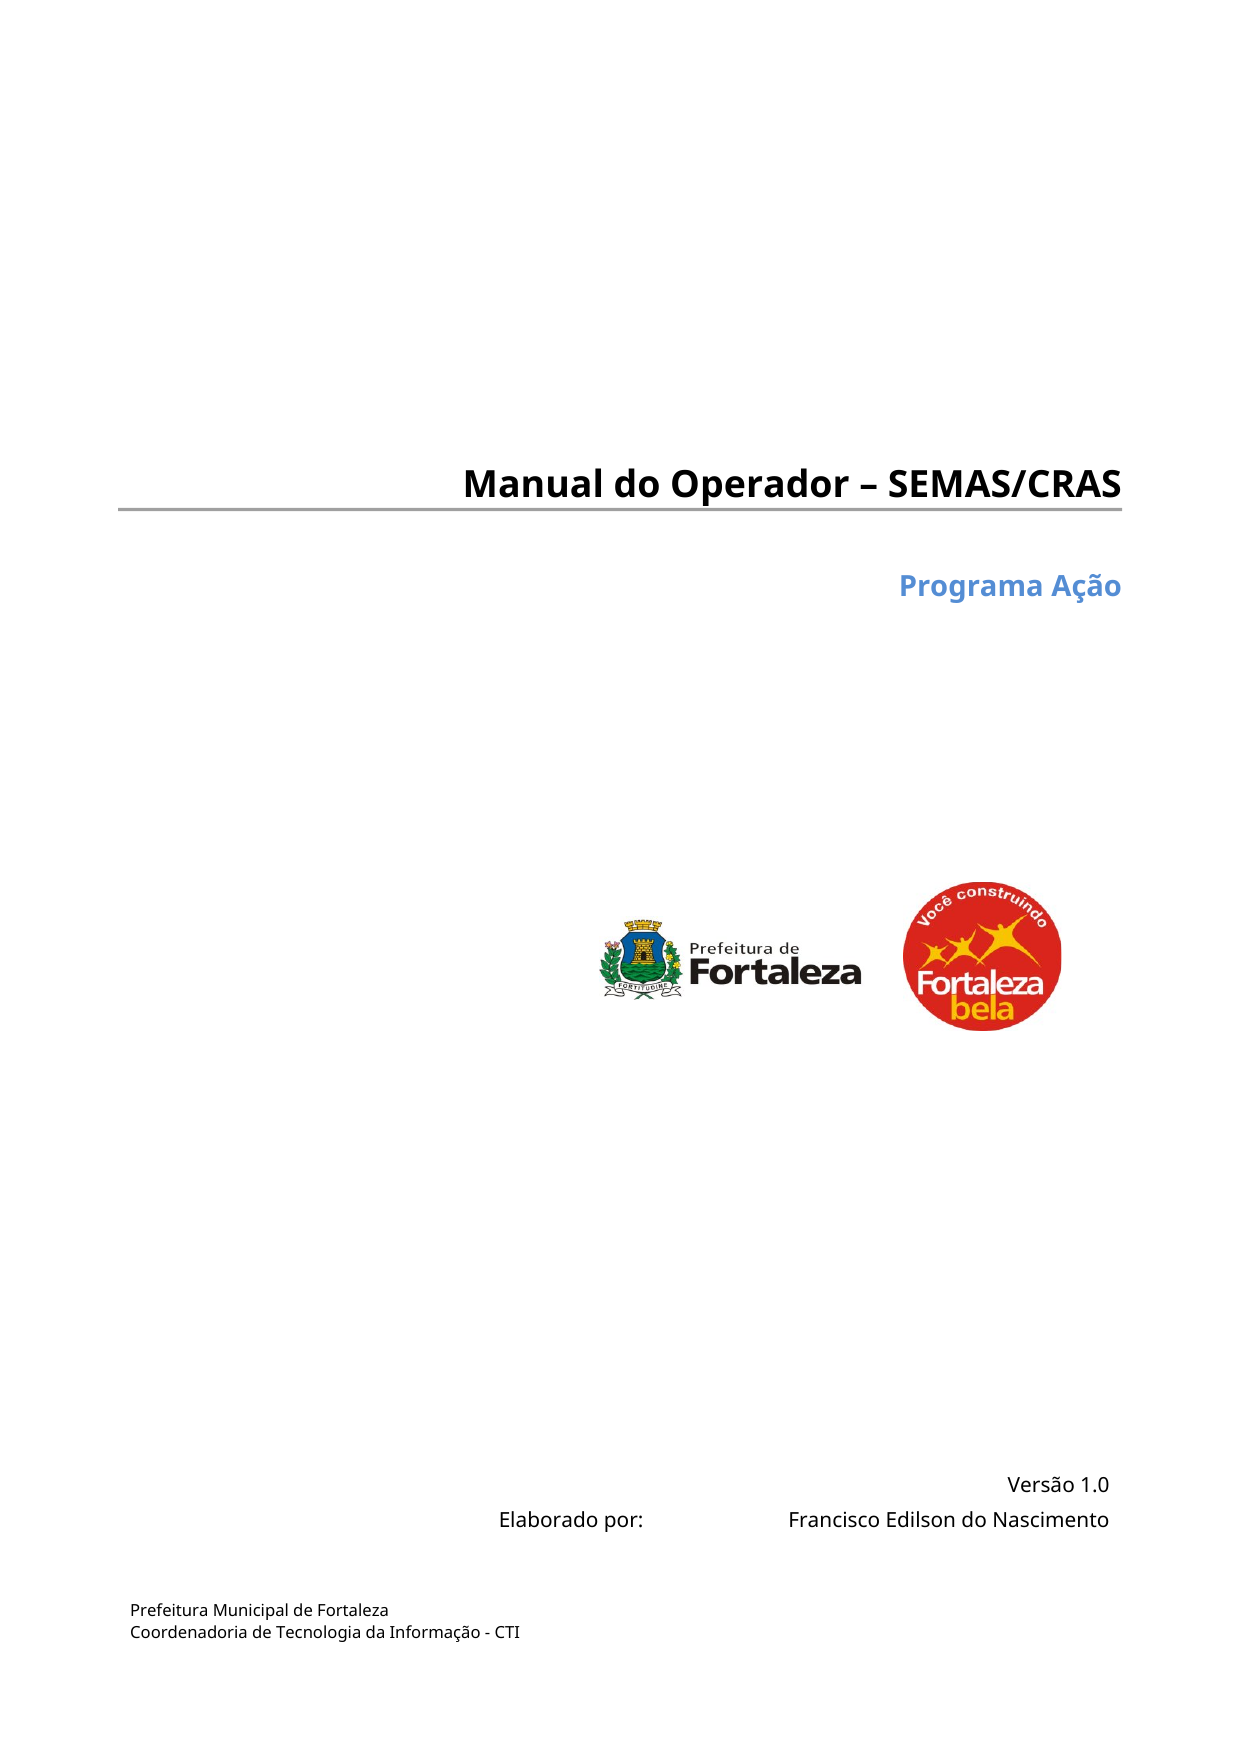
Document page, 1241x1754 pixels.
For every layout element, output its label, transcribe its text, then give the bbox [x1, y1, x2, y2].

table_header Versão 1.0 [697, 1470, 1121, 1505]
table_cell Elaborado por: [487, 1505, 697, 1540]
table_cell Francisco Edilson do Nascimento [697, 1505, 1121, 1540]
picture [599, 916, 865, 1000]
table_header [487, 1470, 697, 1505]
text Manual do Operador – SEMAS/CRAS [118, 457, 1122, 507]
picture [903, 882, 1062, 1031]
text Programa Ação [249, 565, 1122, 604]
